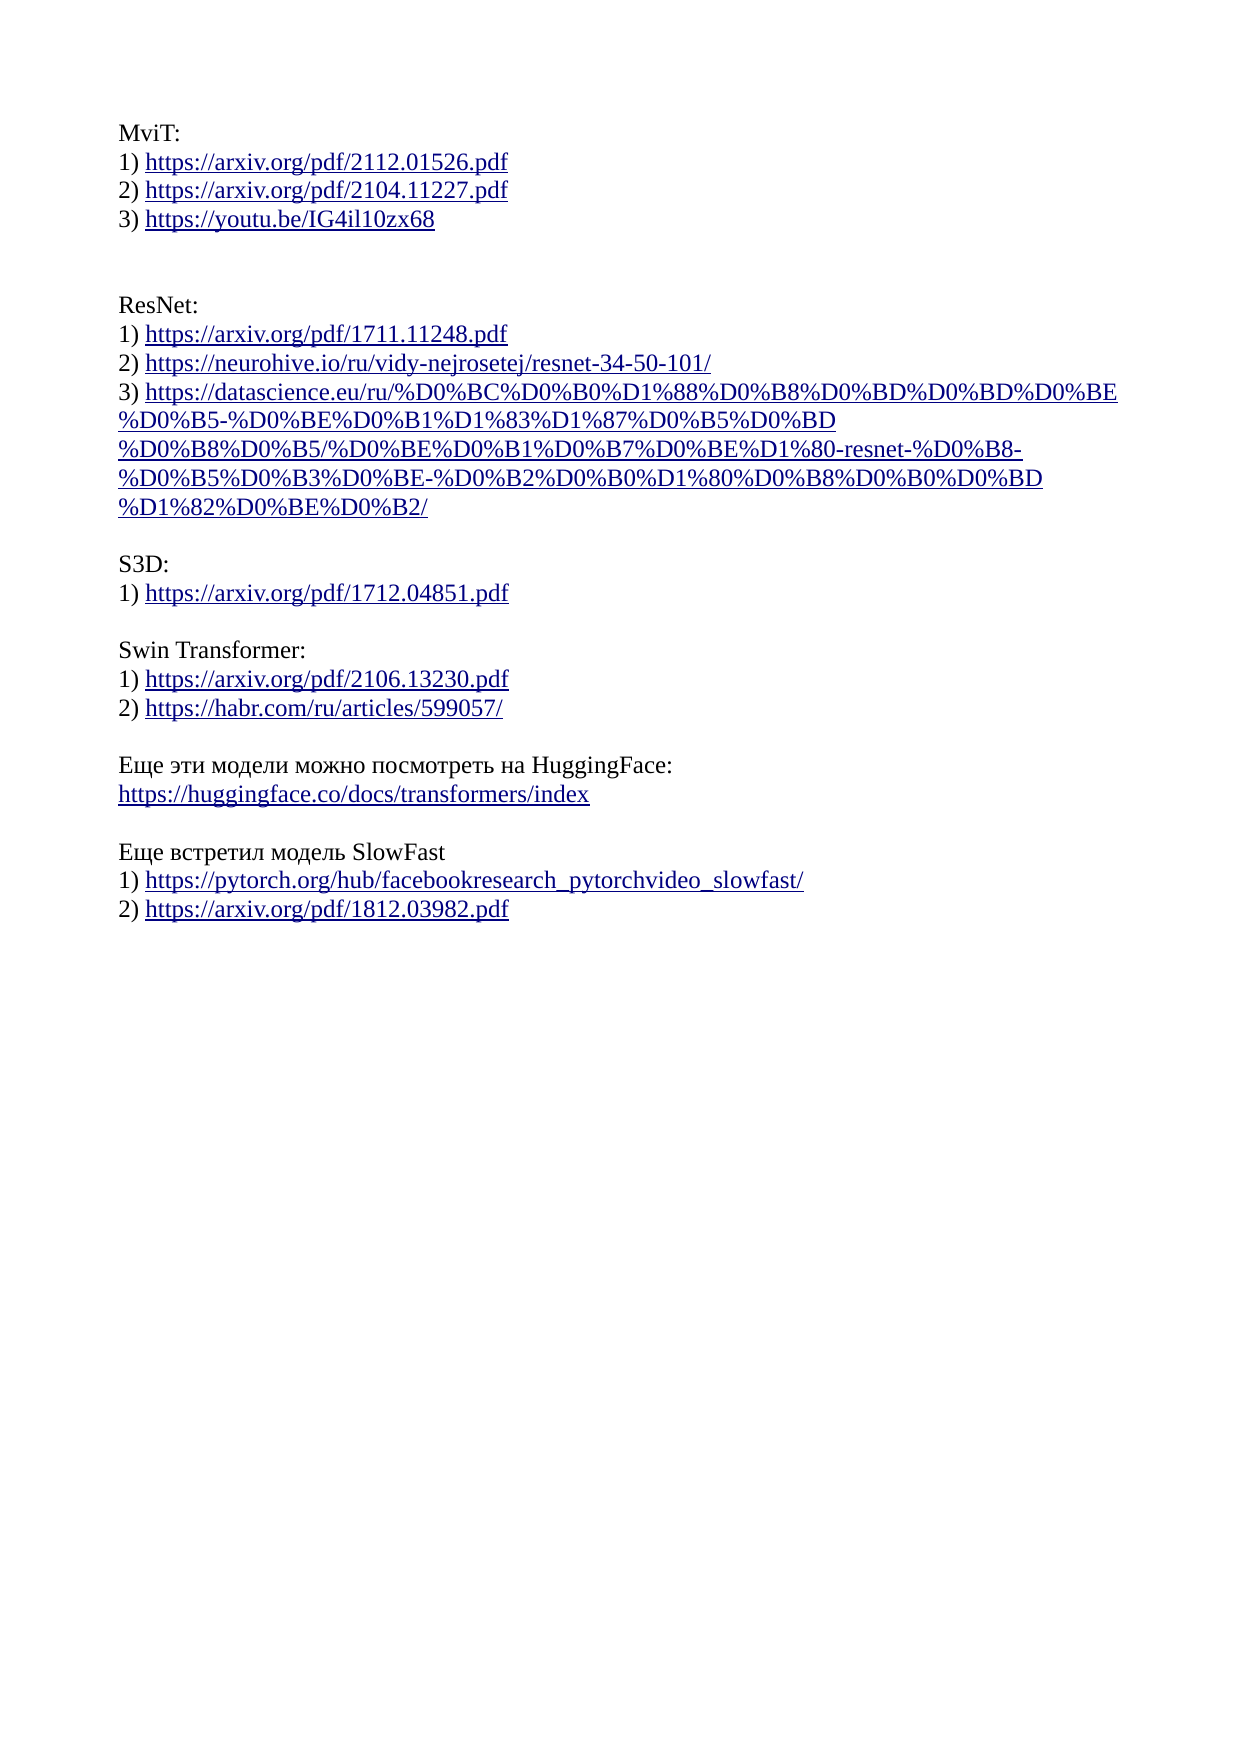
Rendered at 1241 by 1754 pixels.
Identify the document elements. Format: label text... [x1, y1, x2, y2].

text 3) https://youtu.be/IG4il10zx68 [118, 204, 1122, 233]
text 3) https://datascience.eu/ru/%D0%BC%D0%B0%D1%88%D0%B8%D0%BD%D0%BD%D0%BE%D0%B5-%D0%BE%D0%B1%D1%83%D1%87%D0%B5%D0%BD%D0%B8%D0%B5/%D0%BE%D0%B1%D0%B7%D0%BE%D1%80-resnet-%D0%B8-%D0%B5%D0%B3%D0%BE-%D0%B2%D0%B0%D1%80%D0%B8%D0%B0%D0%BD%D1%82%D0%BE%D0%B2/ [118, 377, 1122, 521]
text Еще встретил модель SlowFast [118, 837, 1122, 866]
text 1) https://arxiv.org/pdf/1712.04851.pdf [118, 578, 1122, 607]
text S3D: [118, 549, 1122, 578]
text https://huggingface.co/docs/transformers/index [118, 779, 1122, 808]
text ResNet: [118, 291, 1122, 319]
text Еще эти модели можно посмотреть на HuggingFace: [118, 751, 1122, 779]
text 1) https://arxiv.org/pdf/1711.11248.pdf [118, 319, 1122, 348]
text Swin Transformer: [118, 636, 1122, 664]
text 2) https://arxiv.org/pdf/1812.03982.pdf [118, 894, 1122, 923]
text MviT: 1) https://arxiv.org/pdf/2112.01526.pdf [118, 118, 1122, 176]
text 2) https://arxiv.org/pdf/2104.11227.pdf [118, 176, 1122, 204]
text 1) https://arxiv.org/pdf/2106.13230.pdf [118, 664, 1122, 693]
text 1) https://pytorch.org/hub/facebookresearch_pytorchvideo_slowfast/ [118, 866, 1122, 894]
text 2) https://neurohive.io/ru/vidy-nejrosetej/resnet-34-50-101/ [118, 348, 1122, 377]
text 2) https://habr.com/ru/articles/599057/ [118, 693, 1122, 722]
